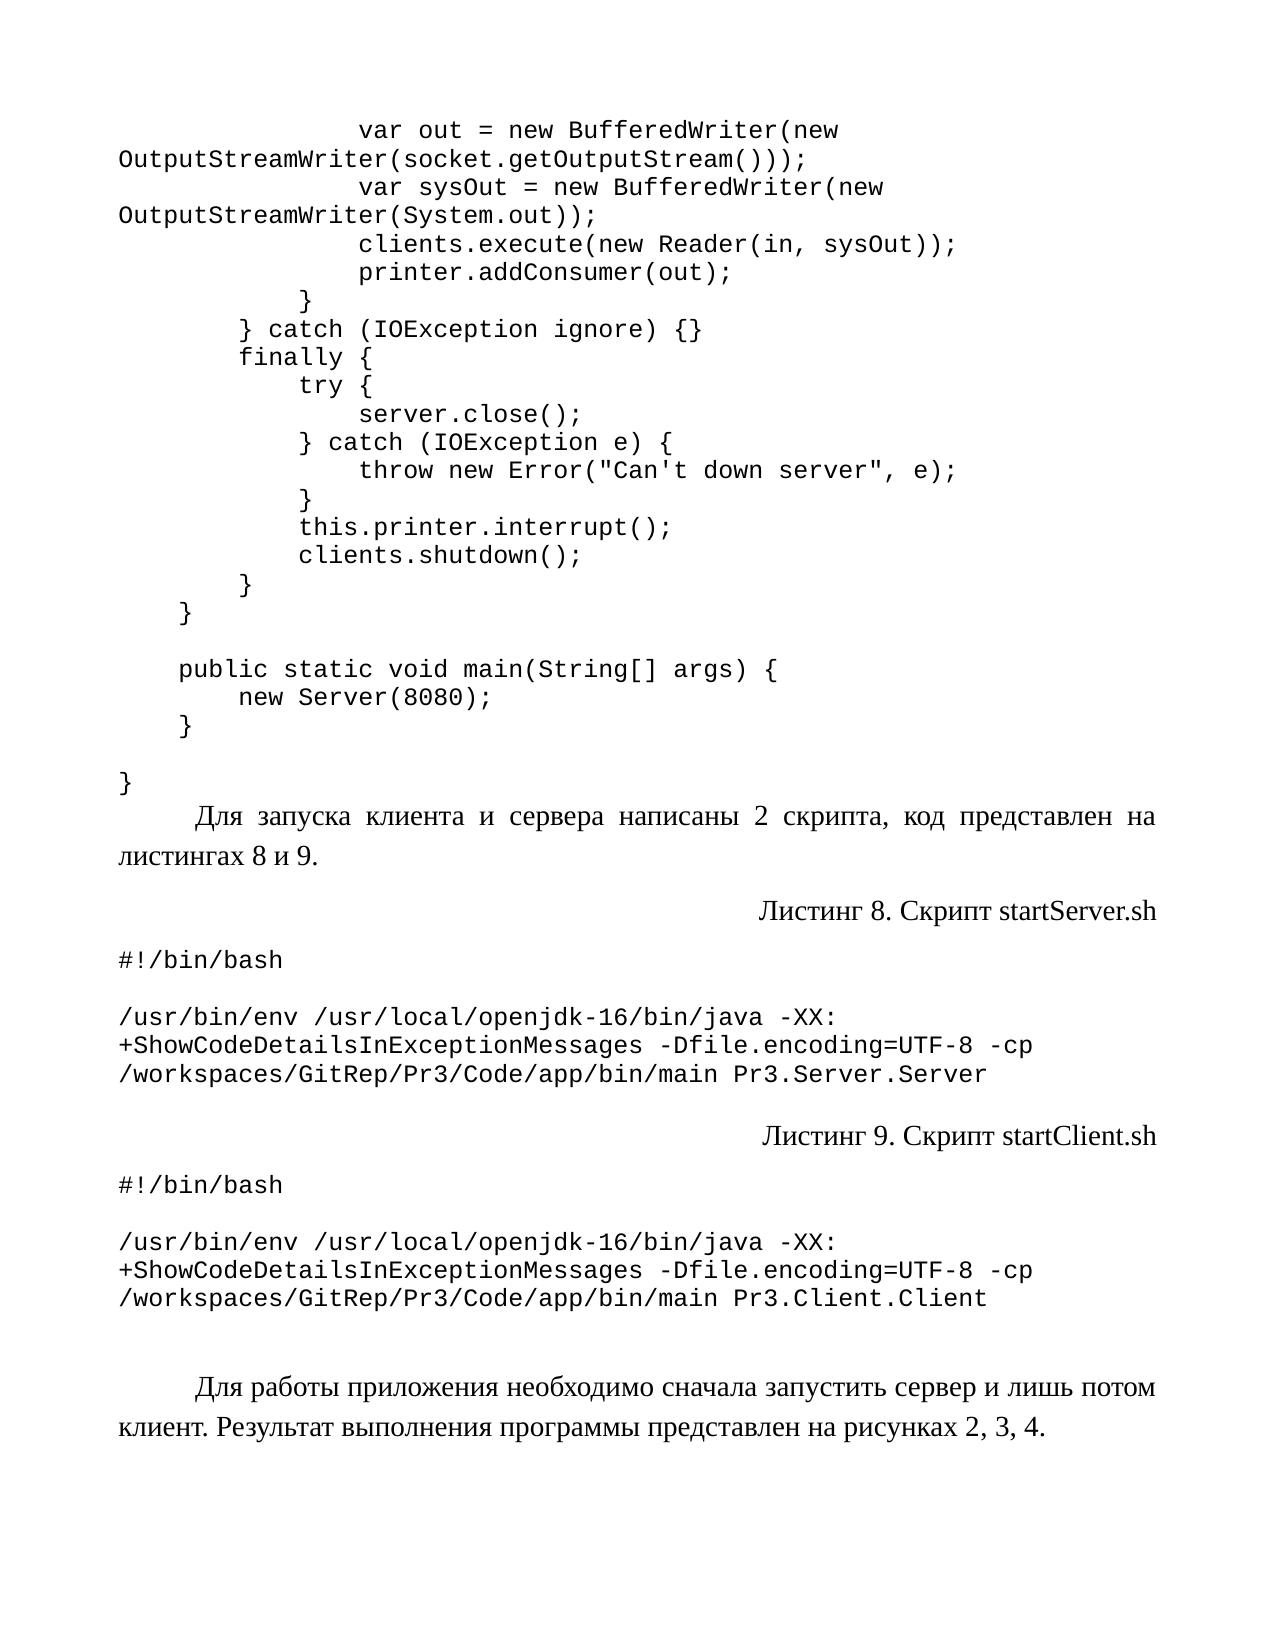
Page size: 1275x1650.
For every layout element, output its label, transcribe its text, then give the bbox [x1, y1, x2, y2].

text #!/bin/bash [118, 1173, 1157, 1201]
text var out = new BufferedWriter(new OutputStreamWriter(socket.getOutputStream())); [118, 118, 1157, 175]
text server.close(); [118, 401, 1157, 430]
text Листинг 9. Скрипт startClient.sh [118, 1118, 1157, 1151]
text Листинг 8. Скрипт startServer.sh [118, 893, 1157, 927]
text public static void main(String[] args) { [118, 656, 1157, 685]
text this.printer.interrupt(); [118, 515, 1157, 543]
text new Server(8080); [118, 685, 1157, 713]
text } [118, 486, 1157, 515]
text try { [118, 373, 1157, 401]
text clients.shutdown(); [118, 543, 1157, 571]
text throw new Error("Can't down server", e); [118, 458, 1157, 486]
text clients.execute(new Reader(in, sysOut)); [118, 231, 1157, 260]
text } [118, 770, 1157, 798]
text var sysOut = new BufferedWriter(new OutputStreamWriter(System.out)); [118, 175, 1157, 231]
text Для работы приложения необходимо сначала запустить сервер и лишь потом клиент. Результат выполнения программы представлен на рисунках 2, 3, 4. [118, 1369, 1157, 1443]
text Для запуска клиента и сервера написаны 2 скрипта, код представлен на листингах 8 и 9. [118, 798, 1157, 872]
text } [118, 713, 1157, 741]
text /usr/bin/env /usr/local/openjdk-16/bin/java -XX:+ShowCodeDetailsInExceptionMessages -Dfile.encoding=UTF-8 -cp /workspaces/GitRep/Pr3/Code/app/bin/main Pr3.Server.Server [118, 1004, 1157, 1089]
text } [118, 600, 1157, 628]
text } catch (IOException e) { [118, 430, 1157, 458]
text finally { [118, 345, 1157, 373]
text } [118, 571, 1157, 600]
text #!/bin/bash [118, 948, 1157, 976]
text /usr/bin/env /usr/local/openjdk-16/bin/java -XX:+ShowCodeDetailsInExceptionMessages -Dfile.encoding=UTF-8 -cp /workspaces/GitRep/Pr3/Code/app/bin/main Pr3.Client.Client [118, 1229, 1157, 1314]
text } [118, 288, 1157, 316]
text } catch (IOException ignore) {} [118, 316, 1157, 345]
text printer.addConsumer(out); [118, 260, 1157, 288]
